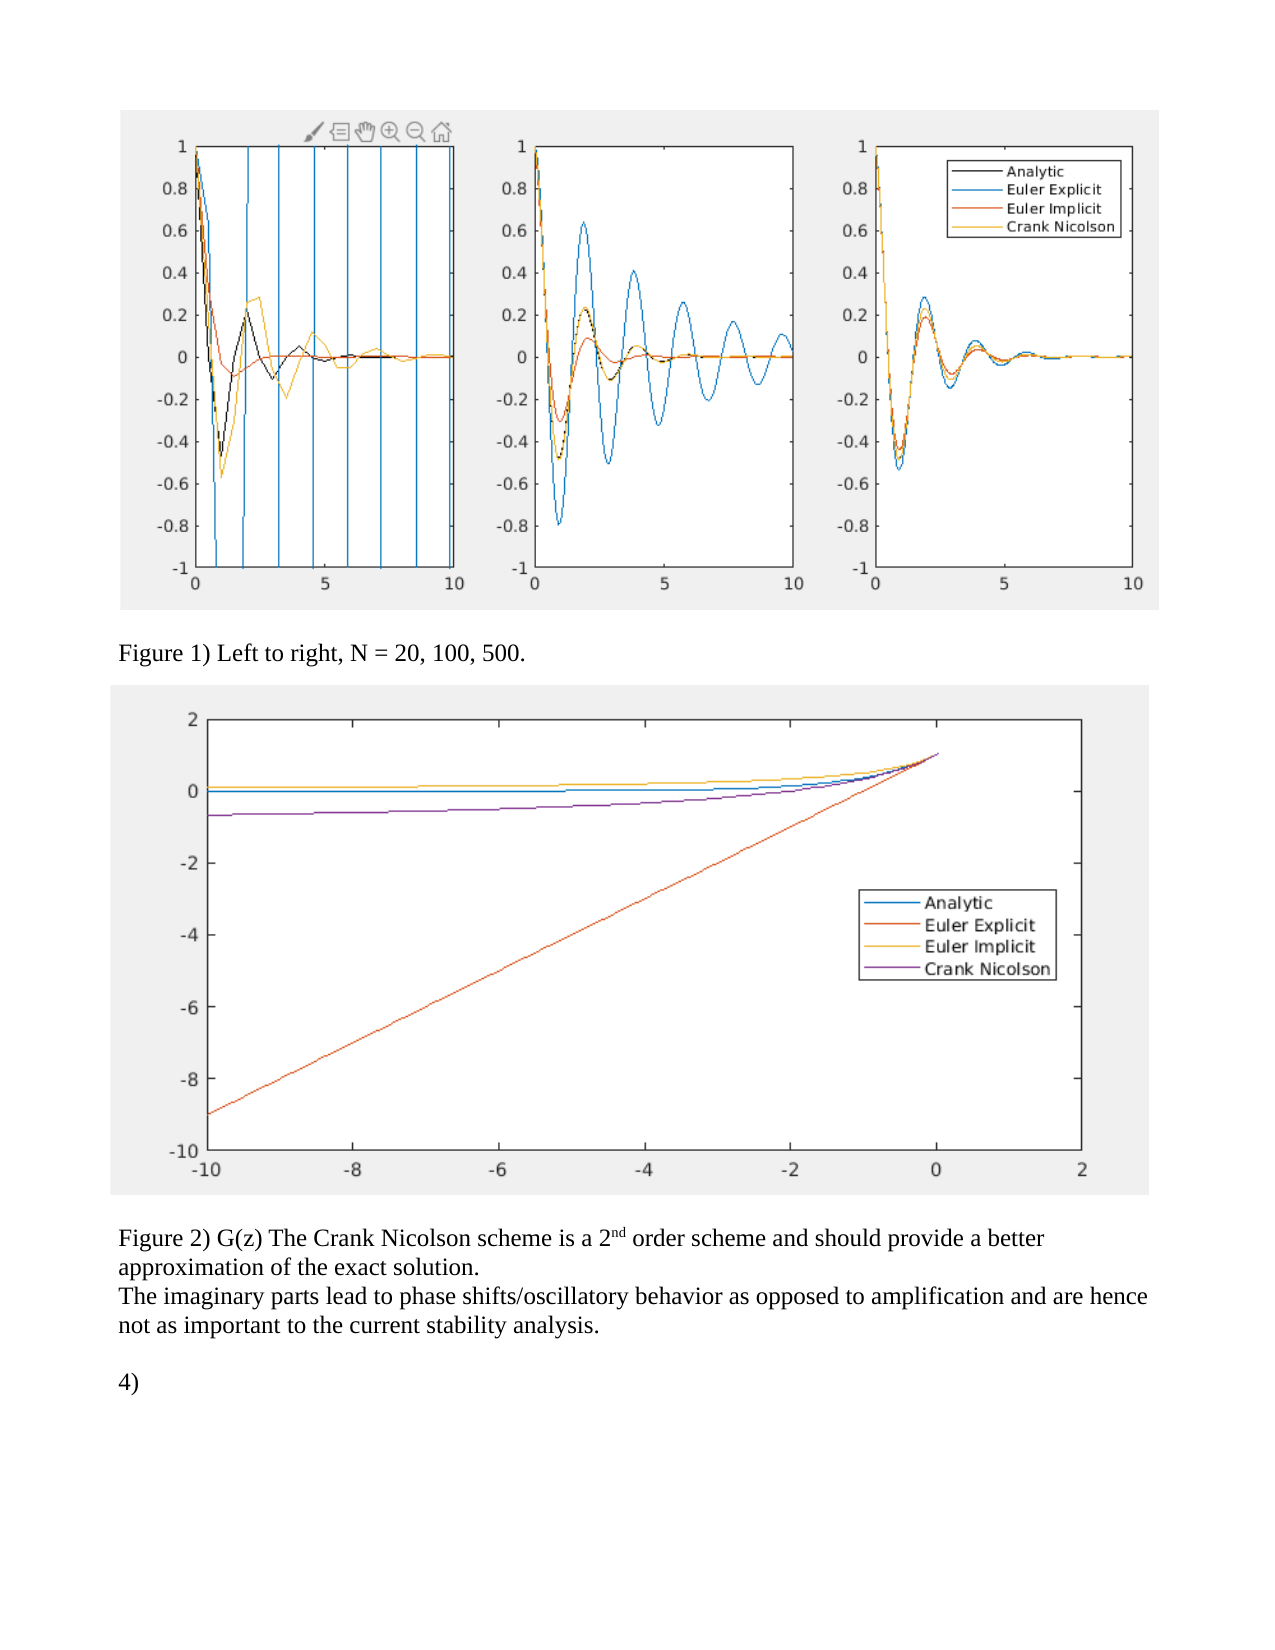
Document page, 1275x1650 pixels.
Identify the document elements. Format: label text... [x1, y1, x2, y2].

text Figure 2) G(z) The Crank Nicolson scheme is a 2nd order scheme and should provide a better approximation of the exact solution. [118, 1223, 1157, 1281]
picture [120, 110, 1159, 610]
text Figure 1) Left to right, N = 20, 100, 500. [118, 638, 1157, 667]
text 4) [118, 1367, 1157, 1396]
picture [110, 685, 1149, 1195]
text The imaginary parts lead to phase shifts/oscillatory behavior as opposed to amplification and are hence not as important to the current stability analysis. [118, 1281, 1157, 1338]
